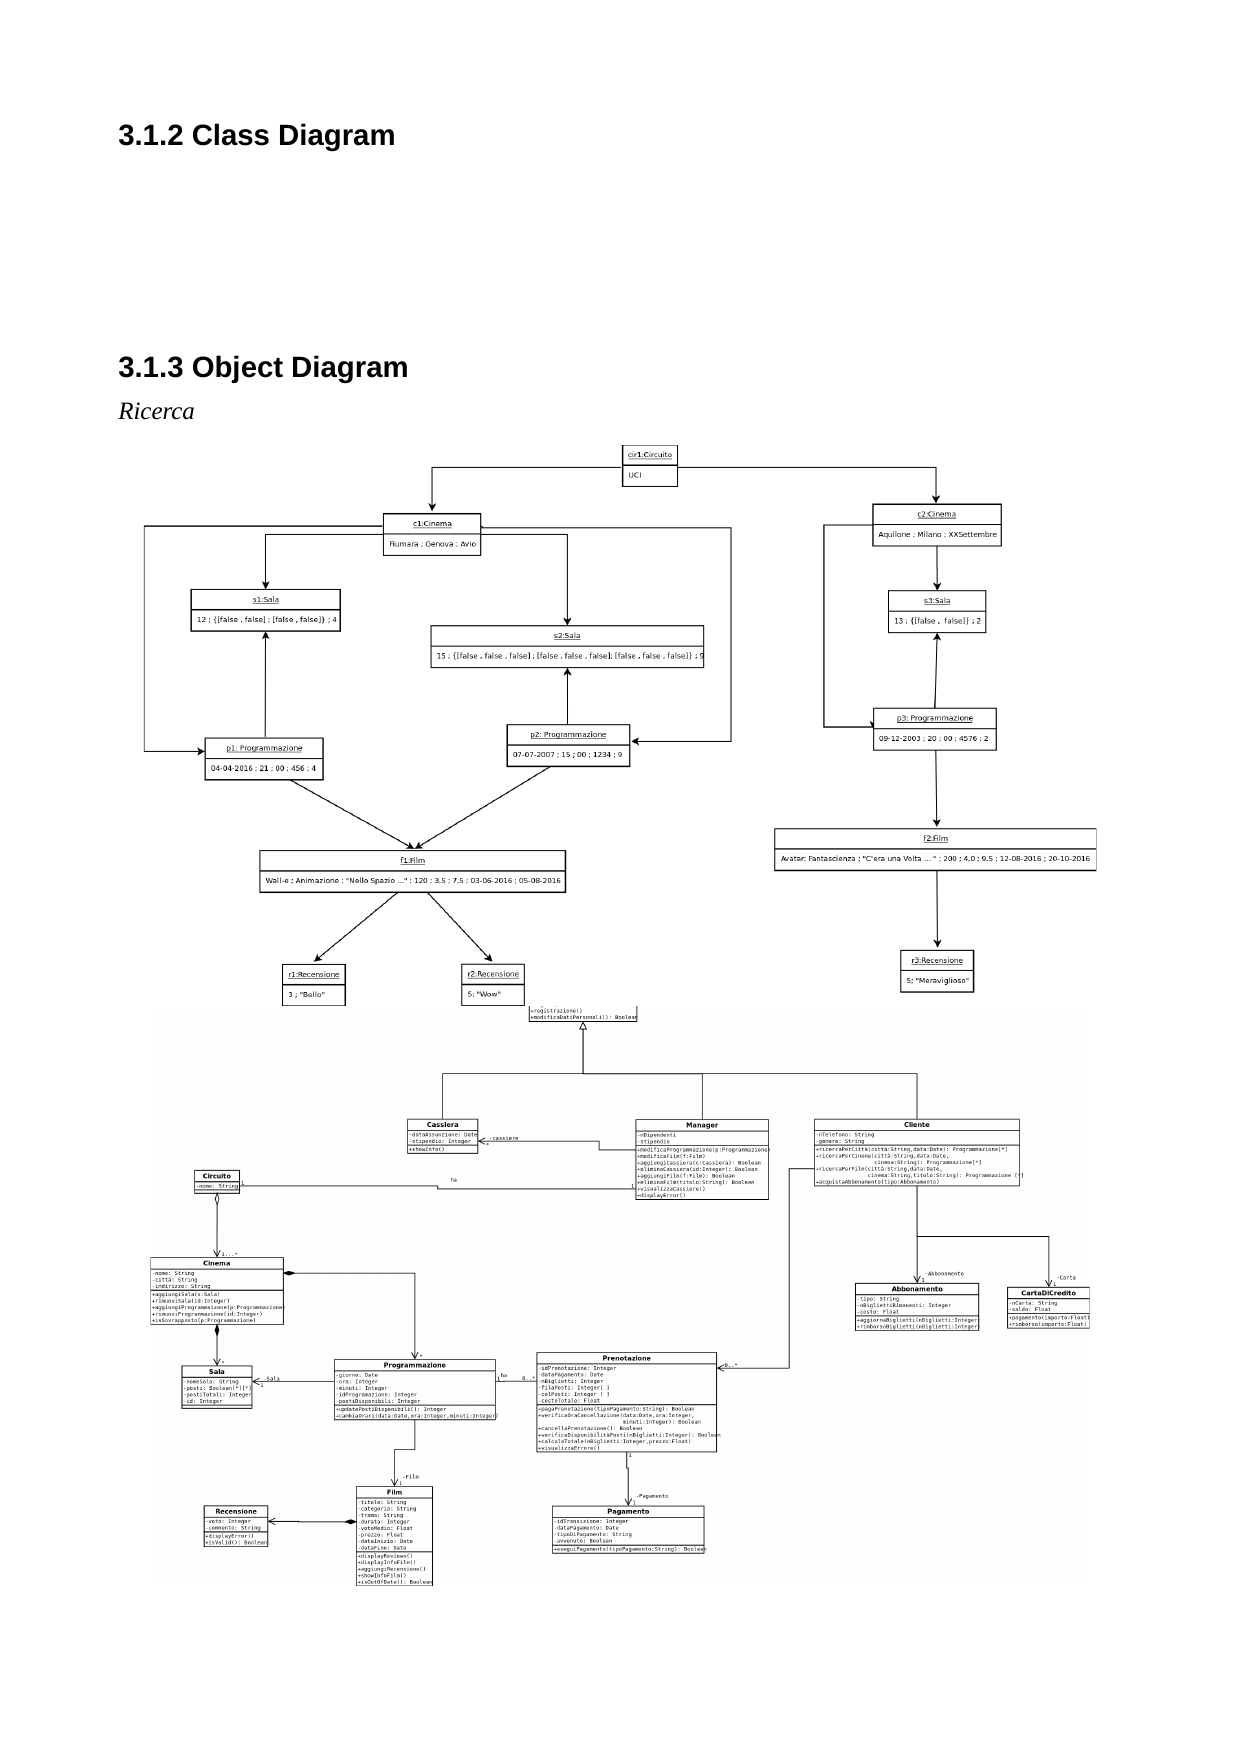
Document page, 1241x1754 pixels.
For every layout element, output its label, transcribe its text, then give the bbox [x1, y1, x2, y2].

text Ricerca [118, 396, 1122, 425]
subtitle 3.1.2 Class Diagram [118, 118, 1122, 152]
subtitle 3.1.3 Object Diagram [118, 350, 1122, 383]
picture [143, 445, 1097, 1586]
